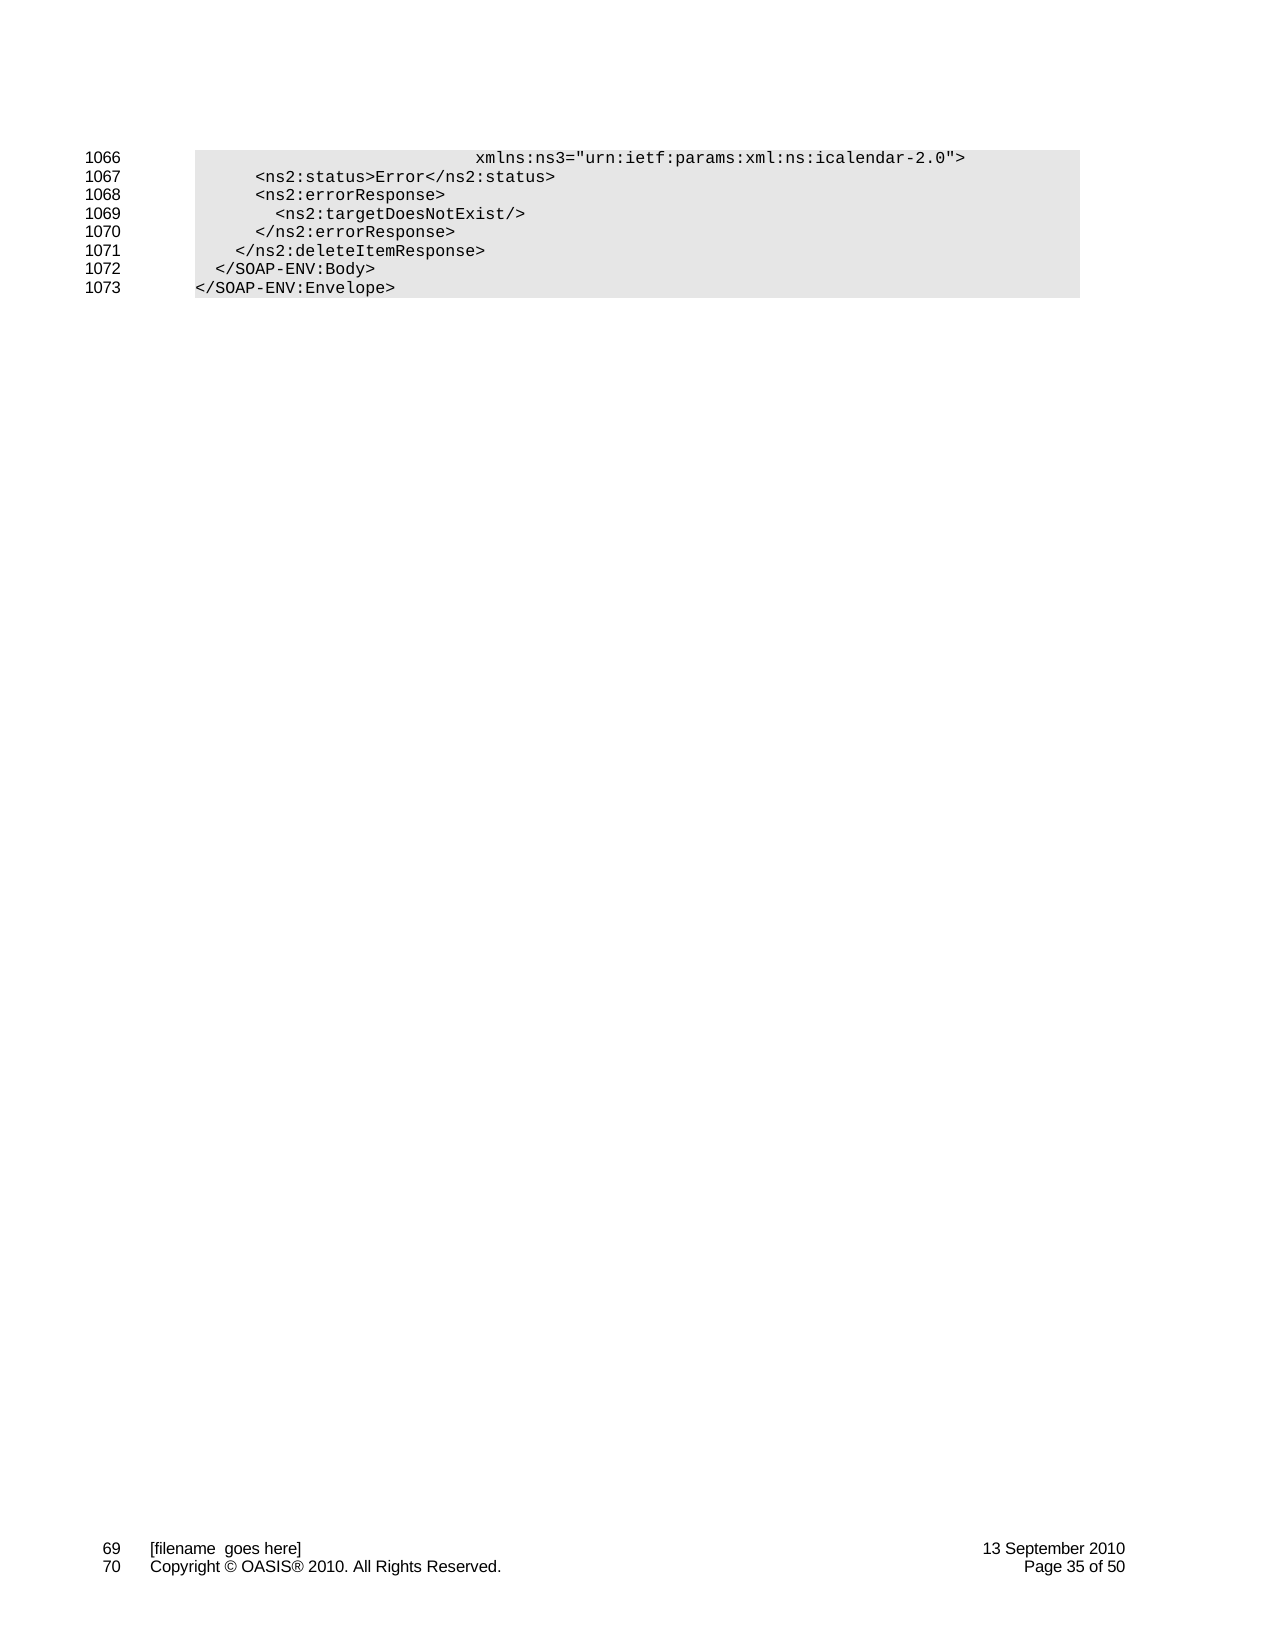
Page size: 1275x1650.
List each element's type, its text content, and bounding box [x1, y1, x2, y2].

text <ns2:errorResponse> [195, 187, 1080, 206]
text <ns2:targetDoesNotExist/> [195, 206, 1080, 224]
text xmlns:ns3="urn:ietf:params:xml:ns:icalendar-2.0"> [195, 150, 1080, 168]
text </SOAP-ENV:Envelope> [195, 280, 1080, 298]
text </ns2:errorResponse> [195, 224, 1080, 243]
text </ns2:deleteItemResponse> [195, 243, 1080, 261]
text </SOAP-ENV:Body> [195, 261, 1080, 280]
text <ns2:status>Error</ns2:status> [195, 168, 1080, 187]
